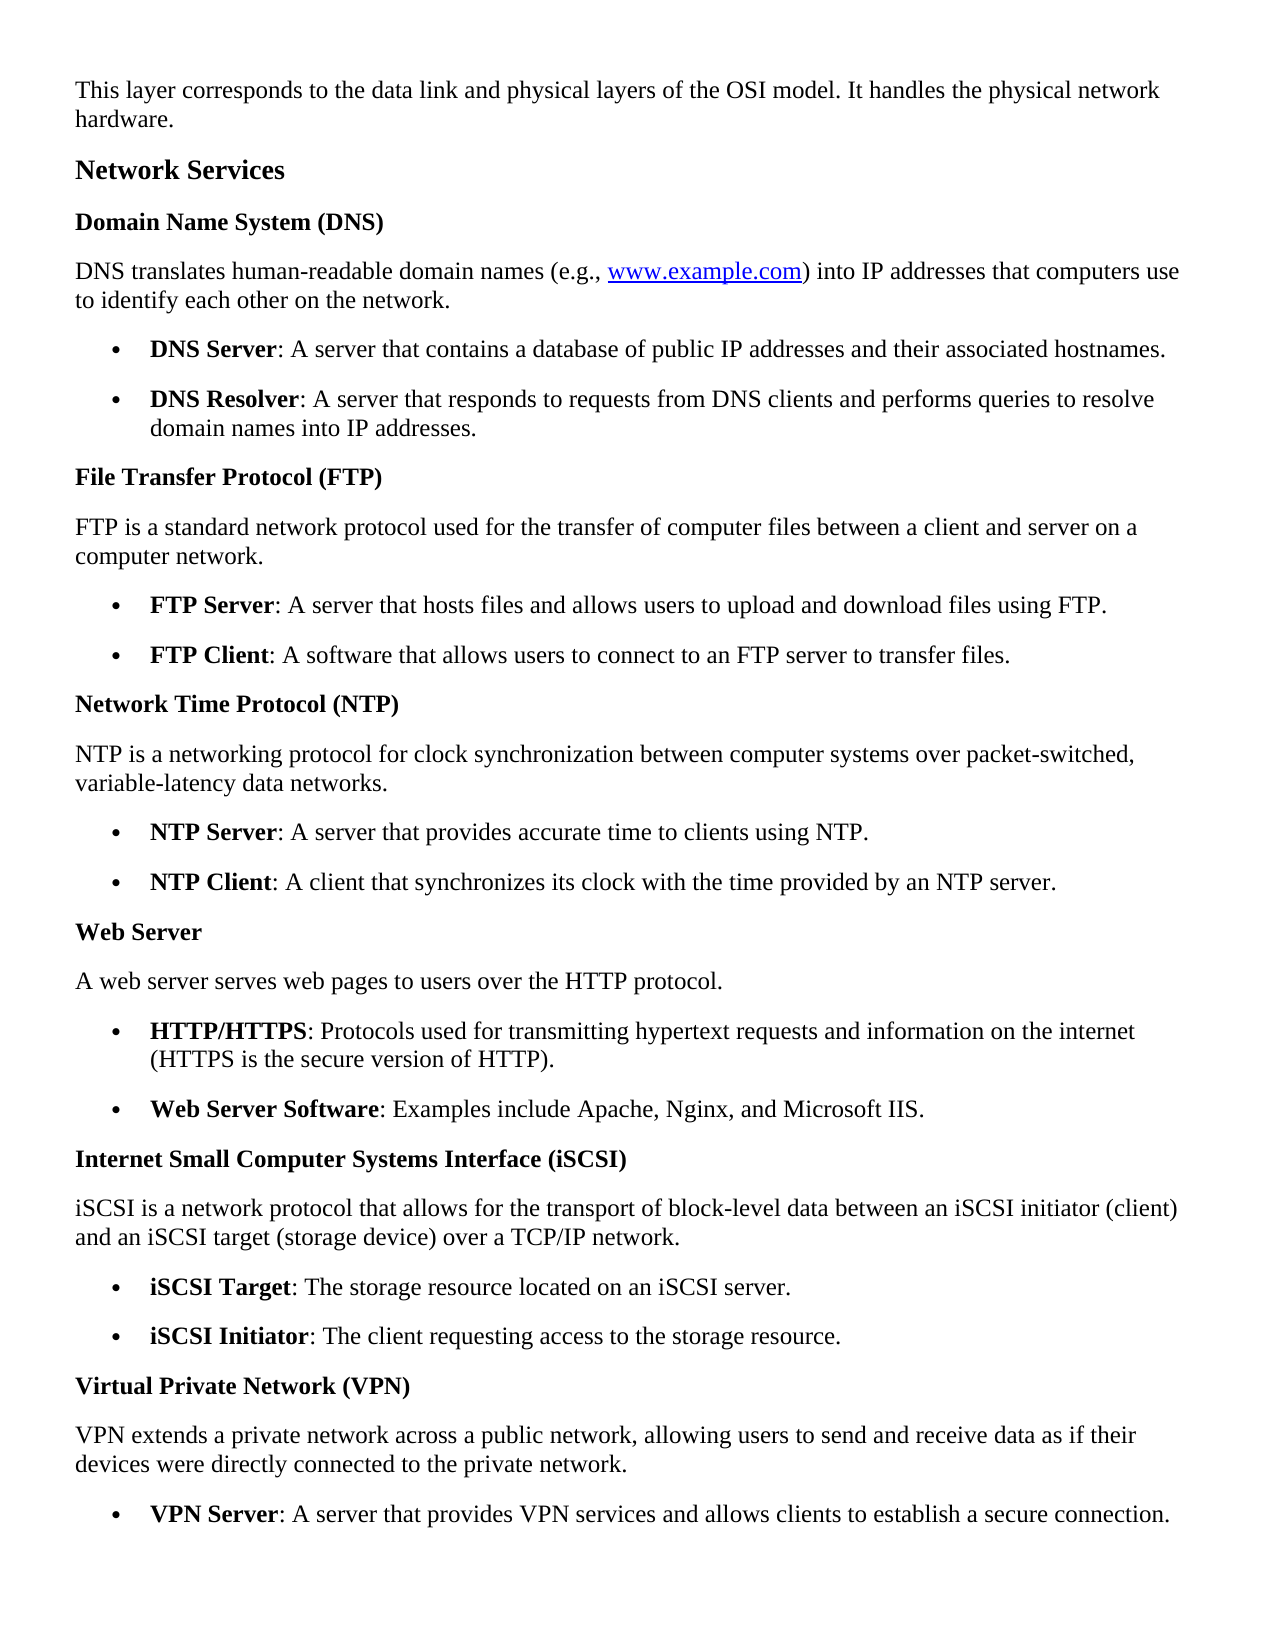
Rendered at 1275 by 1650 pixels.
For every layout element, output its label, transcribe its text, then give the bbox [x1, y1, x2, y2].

list NTP Server: A server that provides accurate time to clients using NTP. [112, 817, 1200, 846]
list iSCSI Target: The storage resource located on an iSCSI server. [112, 1272, 1200, 1300]
text NTP is a networking protocol for clock synchronization between computer systems over packet-switched, variable-latency data networks. [75, 739, 1200, 797]
subtitle Web Server [75, 917, 1200, 945]
subtitle Virtual Private Network (VPN) [75, 1371, 1200, 1399]
subtitle Domain Name System (DNS) [75, 207, 1200, 235]
subtitle File Transfer Protocol (FTP) [75, 462, 1200, 491]
list DNS Resolver: A server that responds to requests from DNS clients and performs queries to resolve domain names into IP addresses. [112, 384, 1200, 442]
subtitle Internet Small Computer Systems Interface (iSCSI) [75, 1144, 1200, 1172]
text VPN extends a private network across a public network, allowing users to send and receive data as if their devices were directly connected to the private network. [75, 1420, 1200, 1478]
list Web Server Software: Examples include Apache, Nginx, and Microsoft IIS. [112, 1094, 1200, 1123]
text iSCSI is a network protocol that allows for the transport of block-level data between an iSCSI initiator (client) and an iSCSI target (storage device) over a TCP/IP network. [75, 1193, 1200, 1251]
text This layer corresponds to the data link and physical layers of the OSI model. It handles the physical network hardware. [75, 75, 1200, 132]
list iSCSI Initiator: The client requesting access to the storage resource. [112, 1321, 1200, 1350]
list DNS Server: A server that contains a database of public IP addresses and their associated hostnames. [112, 334, 1200, 363]
subtitle Network Services [75, 153, 1200, 186]
list FTP Client: A software that allows users to connect to an FTP server to transfer files. [112, 640, 1200, 669]
text A web server serves web pages to users over the HTTP protocol. [75, 966, 1200, 995]
list NTP Client: A client that synchronizes its clock with the time provided by an NTP server. [112, 867, 1200, 896]
text FTP is a standard network protocol used for the transfer of computer files between a client and server on a computer network. [75, 512, 1200, 569]
subtitle Network Time Protocol (NTP) [75, 689, 1200, 718]
list FTP Server: A server that hosts files and allows users to upload and download files using FTP. [112, 590, 1200, 619]
list HTTP/HTTPS: Protocols used for transmitting hypertext requests and information on the internet (HTTPS is the secure version of HTTP). [112, 1016, 1200, 1073]
text DNS translates human-readable domain names (e.g., www.example.com) into IP addresses that computers use to identify each other on the network. [75, 256, 1200, 314]
list VPN Server: A server that provides VPN services and allows clients to establish a secure connection. [112, 1499, 1200, 1527]
